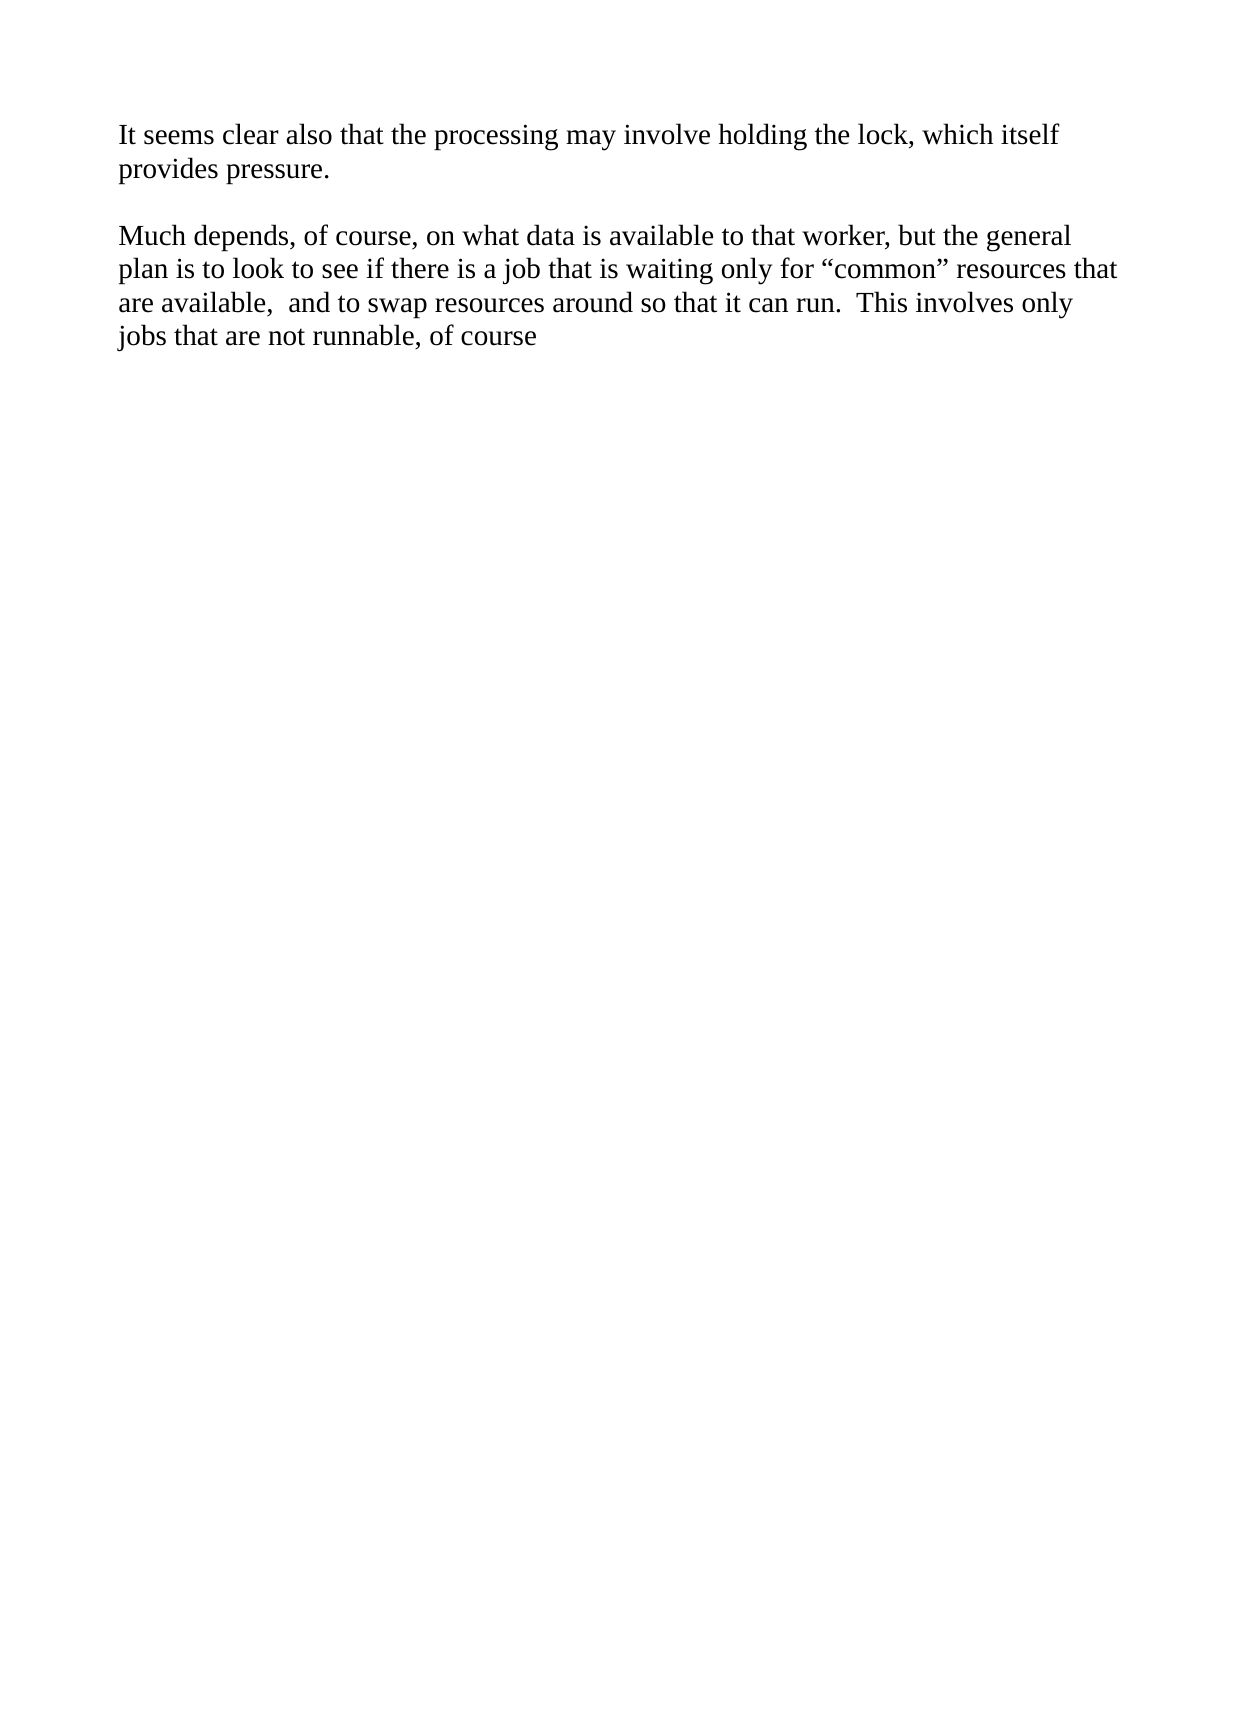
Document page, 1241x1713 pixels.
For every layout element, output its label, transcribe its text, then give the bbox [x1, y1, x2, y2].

text Much depends, of course, on what data is available to that worker, but the general plan is to look to see if there is a job that is waiting only for “common” resources that are available, and to swap resources around so that it can run. This involves only jobs that are not runnable, of course [118, 218, 1122, 352]
text It seems clear also that the processing may involve holding the lock, which itself provides pressure. [118, 117, 1122, 184]
